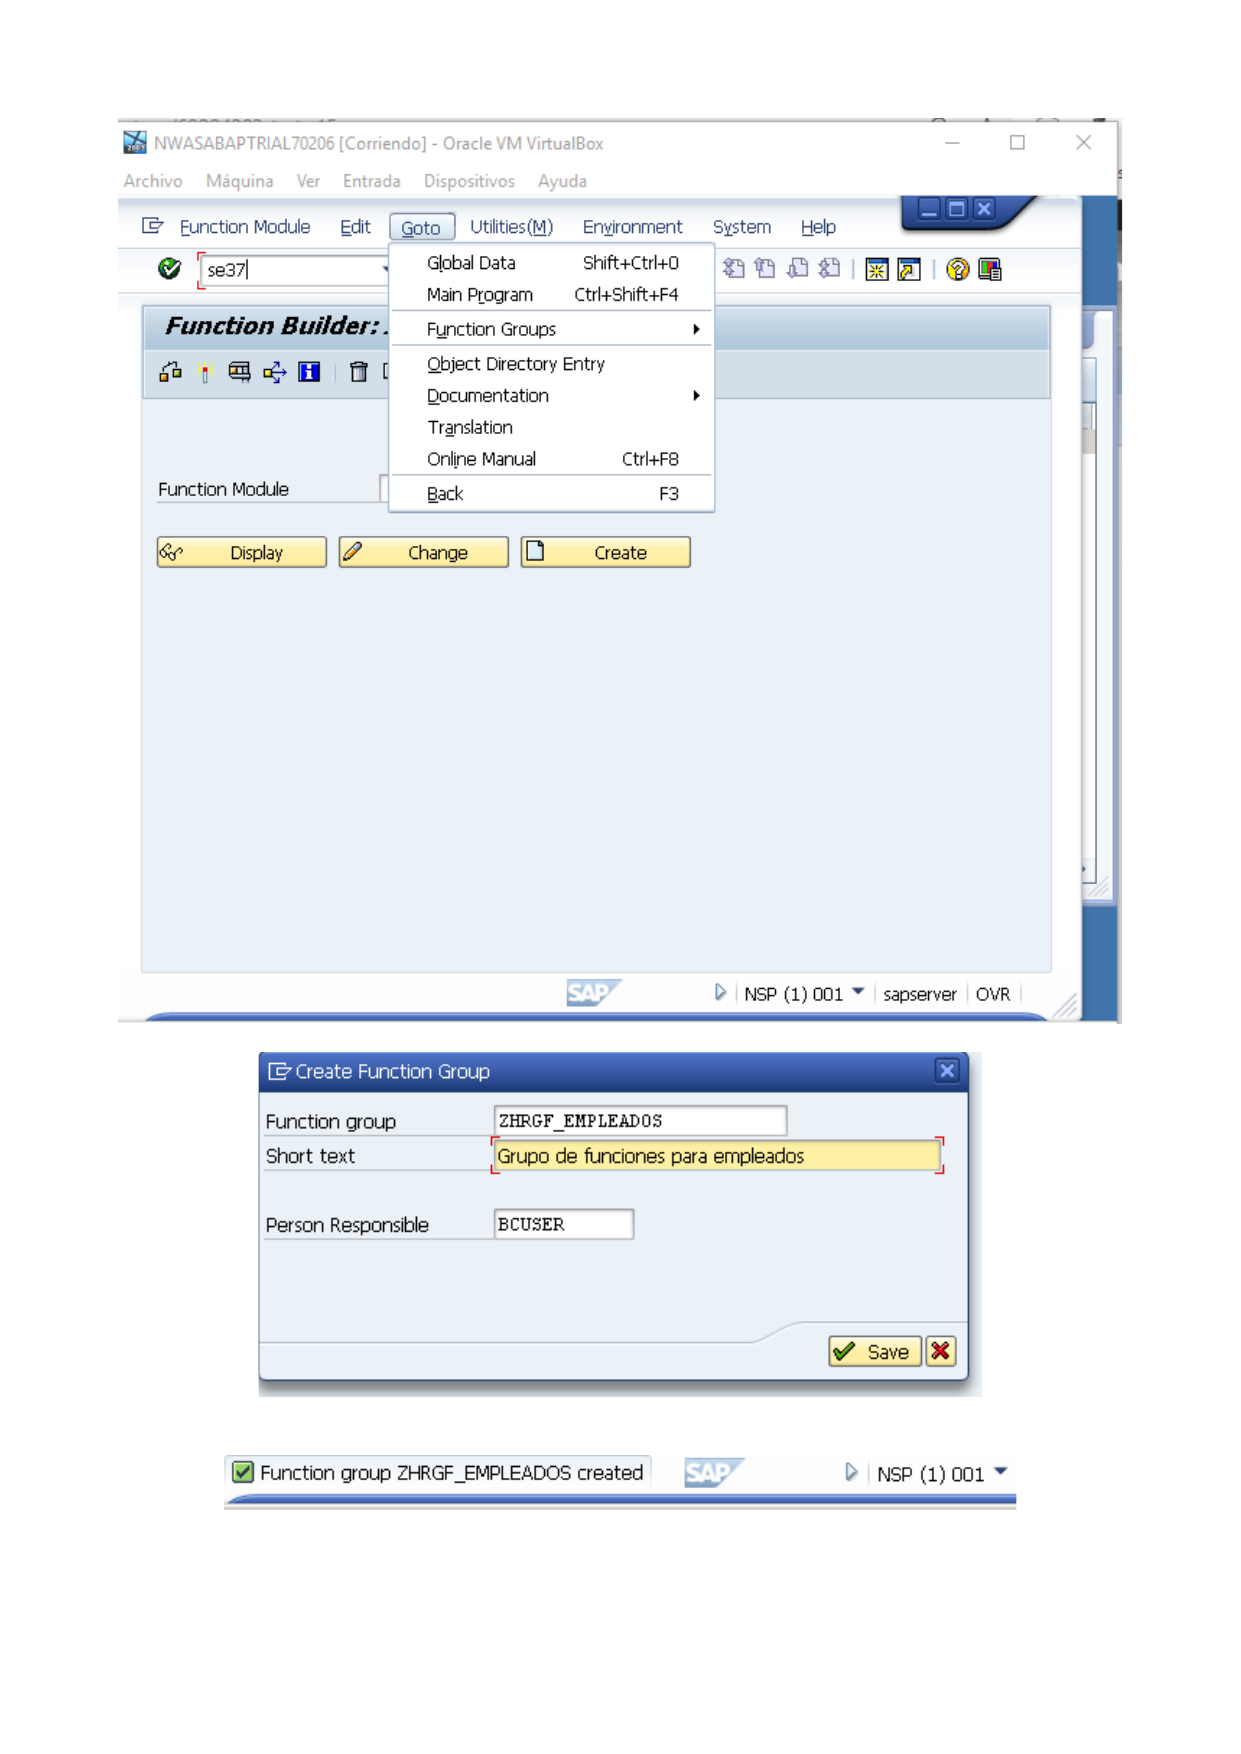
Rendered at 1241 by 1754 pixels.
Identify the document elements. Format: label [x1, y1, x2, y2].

picture [223, 1455, 1017, 1510]
picture [118, 118, 1123, 1024]
picture [258, 1052, 982, 1397]
